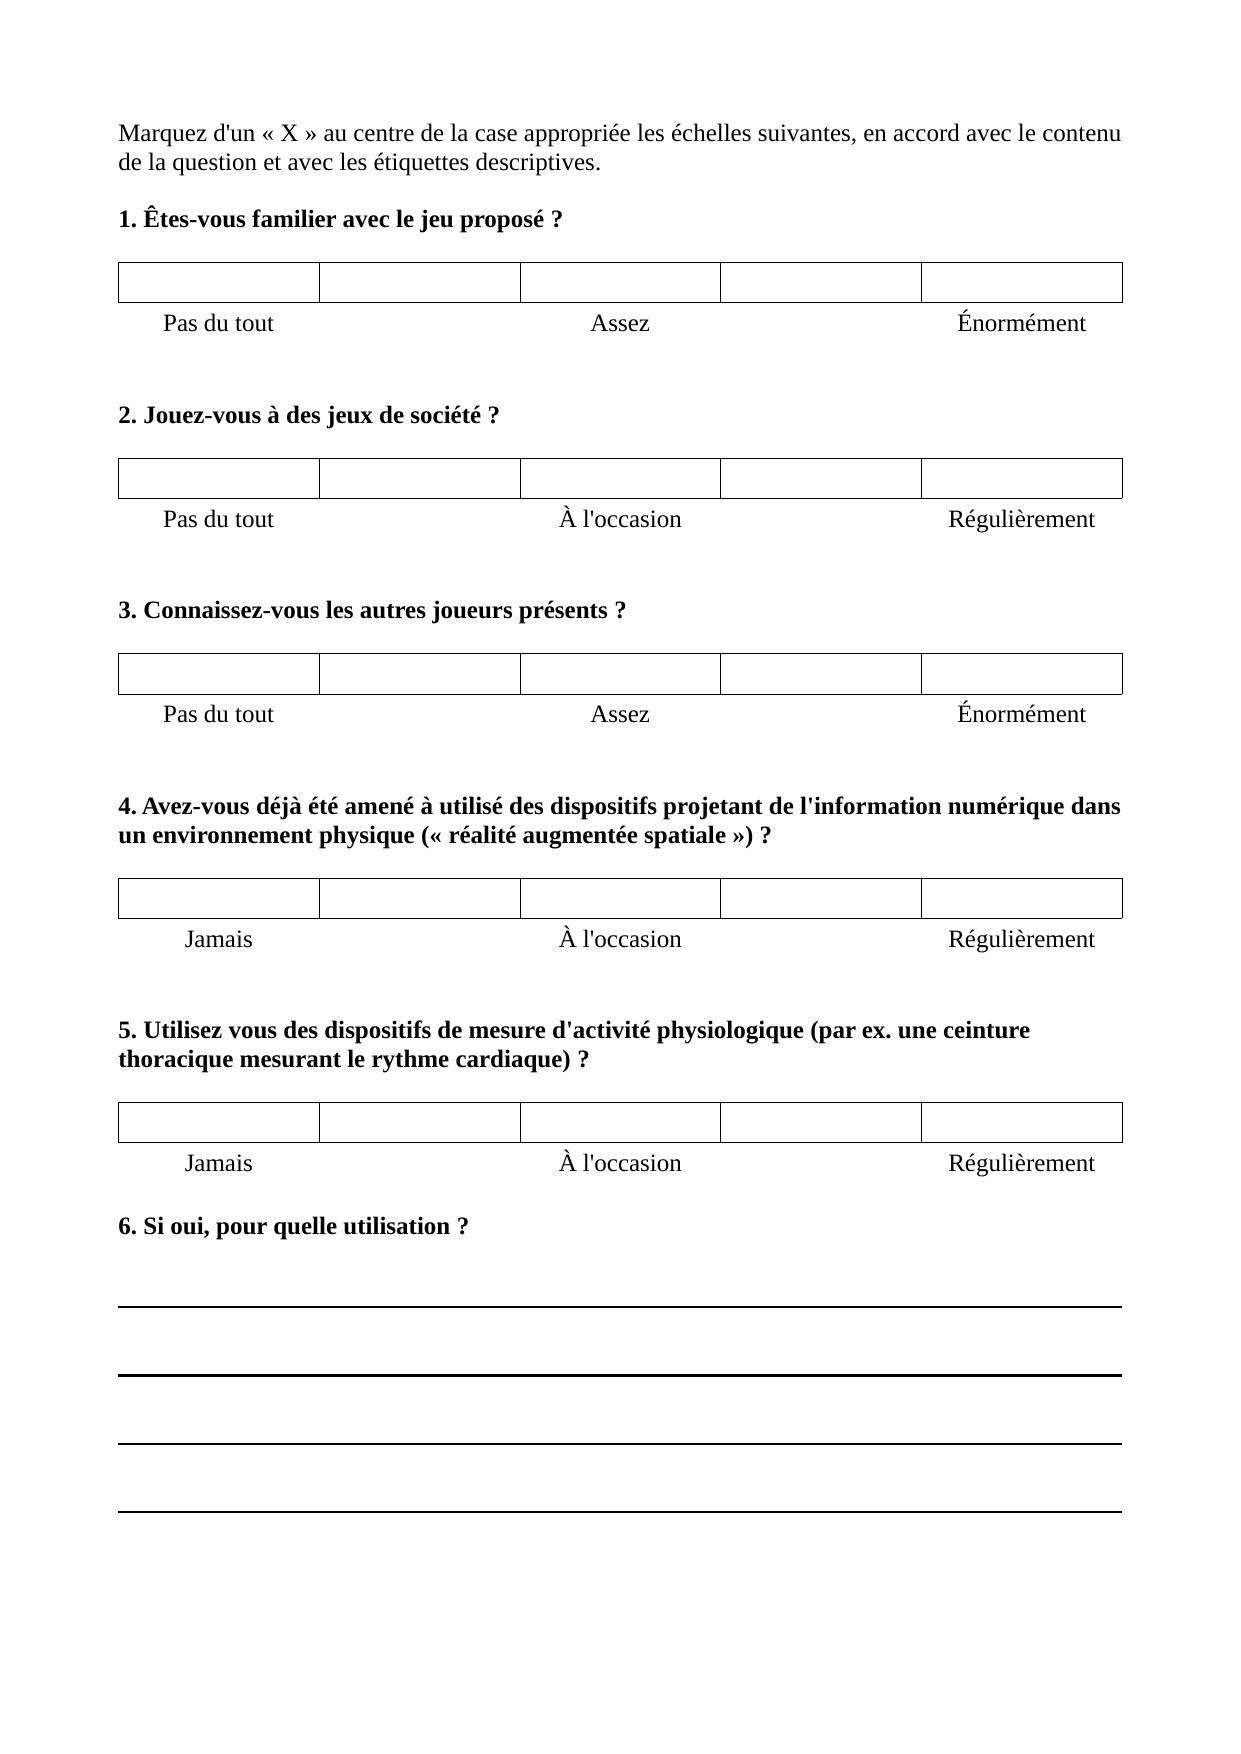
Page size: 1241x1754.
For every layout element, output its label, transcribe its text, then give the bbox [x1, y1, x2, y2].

text 5. Utilisez vous des dispositifs de mesure d'activité physiologique (par ex. une ceinture thoracique mesurant le rythme cardiaque) ? [118, 1016, 1122, 1073]
text 3. Connaissez-vous les autres joueurs présents ? [118, 596, 1122, 624]
table_cell Régulièrement [921, 919, 1122, 958]
table_cell Assez [520, 695, 720, 734]
table_header [320, 459, 520, 498]
table_cell [319, 303, 520, 342]
text 1. Êtes-vous familier avec le jeu proposé ? [118, 204, 1122, 233]
table_header [521, 1103, 720, 1142]
table_cell Jamais [118, 1143, 319, 1182]
table_cell Régulièrement [921, 1143, 1122, 1182]
table_cell Pas du tout [118, 499, 319, 538]
table_header [320, 1103, 520, 1142]
table_header [521, 879, 720, 918]
table_cell Énormément [921, 695, 1122, 734]
table_cell [720, 695, 921, 734]
table_header [119, 459, 319, 498]
table_header [721, 459, 921, 498]
table_cell [319, 919, 520, 958]
table_cell [720, 1143, 921, 1182]
table_cell [319, 695, 520, 734]
table_header [922, 459, 1122, 498]
table_header [721, 654, 921, 693]
table_cell À l'occasion [520, 919, 720, 958]
table_cell Énormément [921, 303, 1122, 342]
table_cell Jamais [118, 919, 319, 958]
table_header [119, 879, 319, 918]
table_cell Pas du tout [118, 695, 319, 734]
table_cell [720, 919, 921, 958]
table_cell [319, 1143, 520, 1182]
table_cell Pas du tout [118, 303, 319, 342]
table_header [320, 654, 520, 693]
text 6. Si oui, pour quelle utilisation ? [118, 1211, 1122, 1240]
table_header [320, 879, 520, 918]
table_header [922, 263, 1122, 302]
table_cell Régulièrement [921, 499, 1122, 538]
table_header [119, 263, 319, 302]
table_header [320, 263, 520, 302]
table_header [119, 1103, 319, 1142]
table_header [922, 879, 1122, 918]
table_cell Assez [520, 303, 720, 342]
table_cell [720, 303, 921, 342]
table_header [521, 654, 720, 693]
table_header [721, 879, 921, 918]
table_header [721, 263, 921, 302]
table_cell À l'occasion [520, 1143, 720, 1182]
table_header [521, 263, 720, 302]
table_cell [319, 499, 520, 538]
table_header [721, 1103, 921, 1142]
text 2. Jouez-vous à des jeux de société ? [118, 400, 1122, 429]
table_header [922, 654, 1122, 693]
table_cell [720, 499, 921, 538]
text Marquez d'un « X » au centre de la case appropriée les échelles suivantes, en accord avec le contenu de la question et avec les étiquettes descriptives. [118, 118, 1122, 176]
text 4. Avez-vous déjà été amené à utilisé des dispositifs projetant de l'information numérique dans un environnement physique (« réalité augmentée spatiale ») ? [118, 791, 1122, 849]
table_cell À l'occasion [520, 499, 720, 538]
table_header [119, 654, 319, 693]
table_header [922, 1103, 1122, 1142]
table_header [521, 459, 720, 498]
